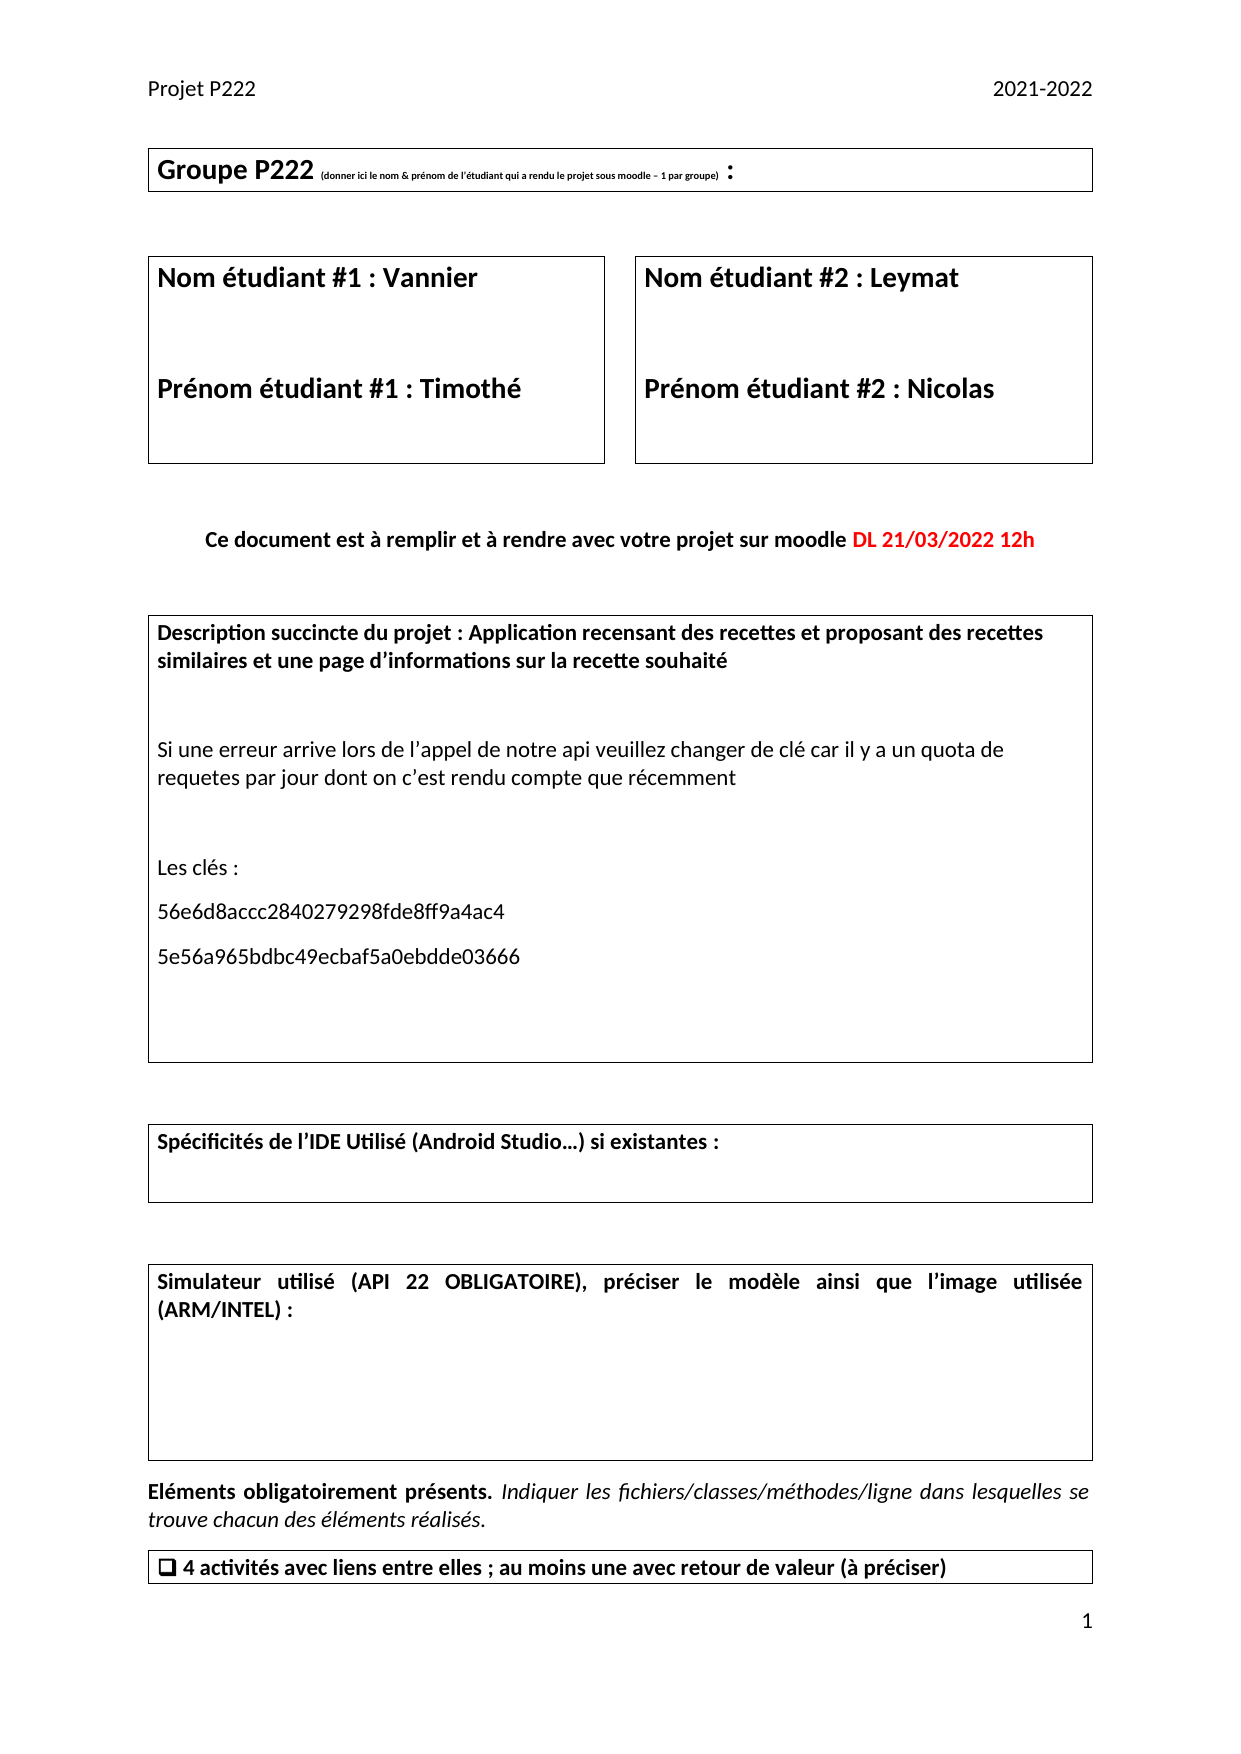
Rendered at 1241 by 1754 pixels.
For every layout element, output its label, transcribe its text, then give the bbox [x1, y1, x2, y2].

text Eléments obligatoirement présents. Indiquer les fichiers/classes/méthodes/ligne dans lesquelles se trouve chacun des éléments réalisés. [148, 1477, 1093, 1533]
text Spécificités de l’IDE Utilisé (Android Studio…) si existantes : [149, 1125, 1092, 1155]
text Prénom étudiant #1 : Timothé [149, 367, 604, 409]
text Si une erreur arrive lors de l’appel de notre api veuillez changer de clé car il y a un quota de requetes par jour dont on c’est rendu compte que récemment [149, 732, 1092, 791]
text Groupe P222 (donner ici le nom & prénom de l’étudiant qui a rendu le projet sous moodle – 1 par groupe) : [149, 149, 1092, 191]
text 56e6d8accc2840279298fde8ff9a4ac4 [149, 894, 1092, 926]
text 5e56a965bdbc49ecbaf5a0ebdde03666 [149, 939, 1092, 970]
text Les clés : [149, 850, 1092, 881]
text Nom étudiant #1 : Vannier [149, 257, 604, 298]
text Nom étudiant #2 : Leymat [636, 257, 1092, 298]
text Ce document est à remplir et à rendre avec votre projet sur moodle DL 21/03/2022 12h [148, 526, 1093, 553]
text Prénom étudiant #2 : Nicolas [636, 367, 1092, 409]
text Description succincte du projet : Application recensant des recettes et proposant des recettes similaires et une page d’informations sur la recette souhaité [149, 616, 1092, 674]
text Simulateur utilisé (API 22 OBLIGATOIRE), préciser le modèle ainsi que l’image utilisée (ARM/INTEL) : [149, 1265, 1092, 1323]
text  4 activités avec liens entre elles ; au moins une avec retour de valeur (à préciser) [149, 1551, 1092, 1583]
